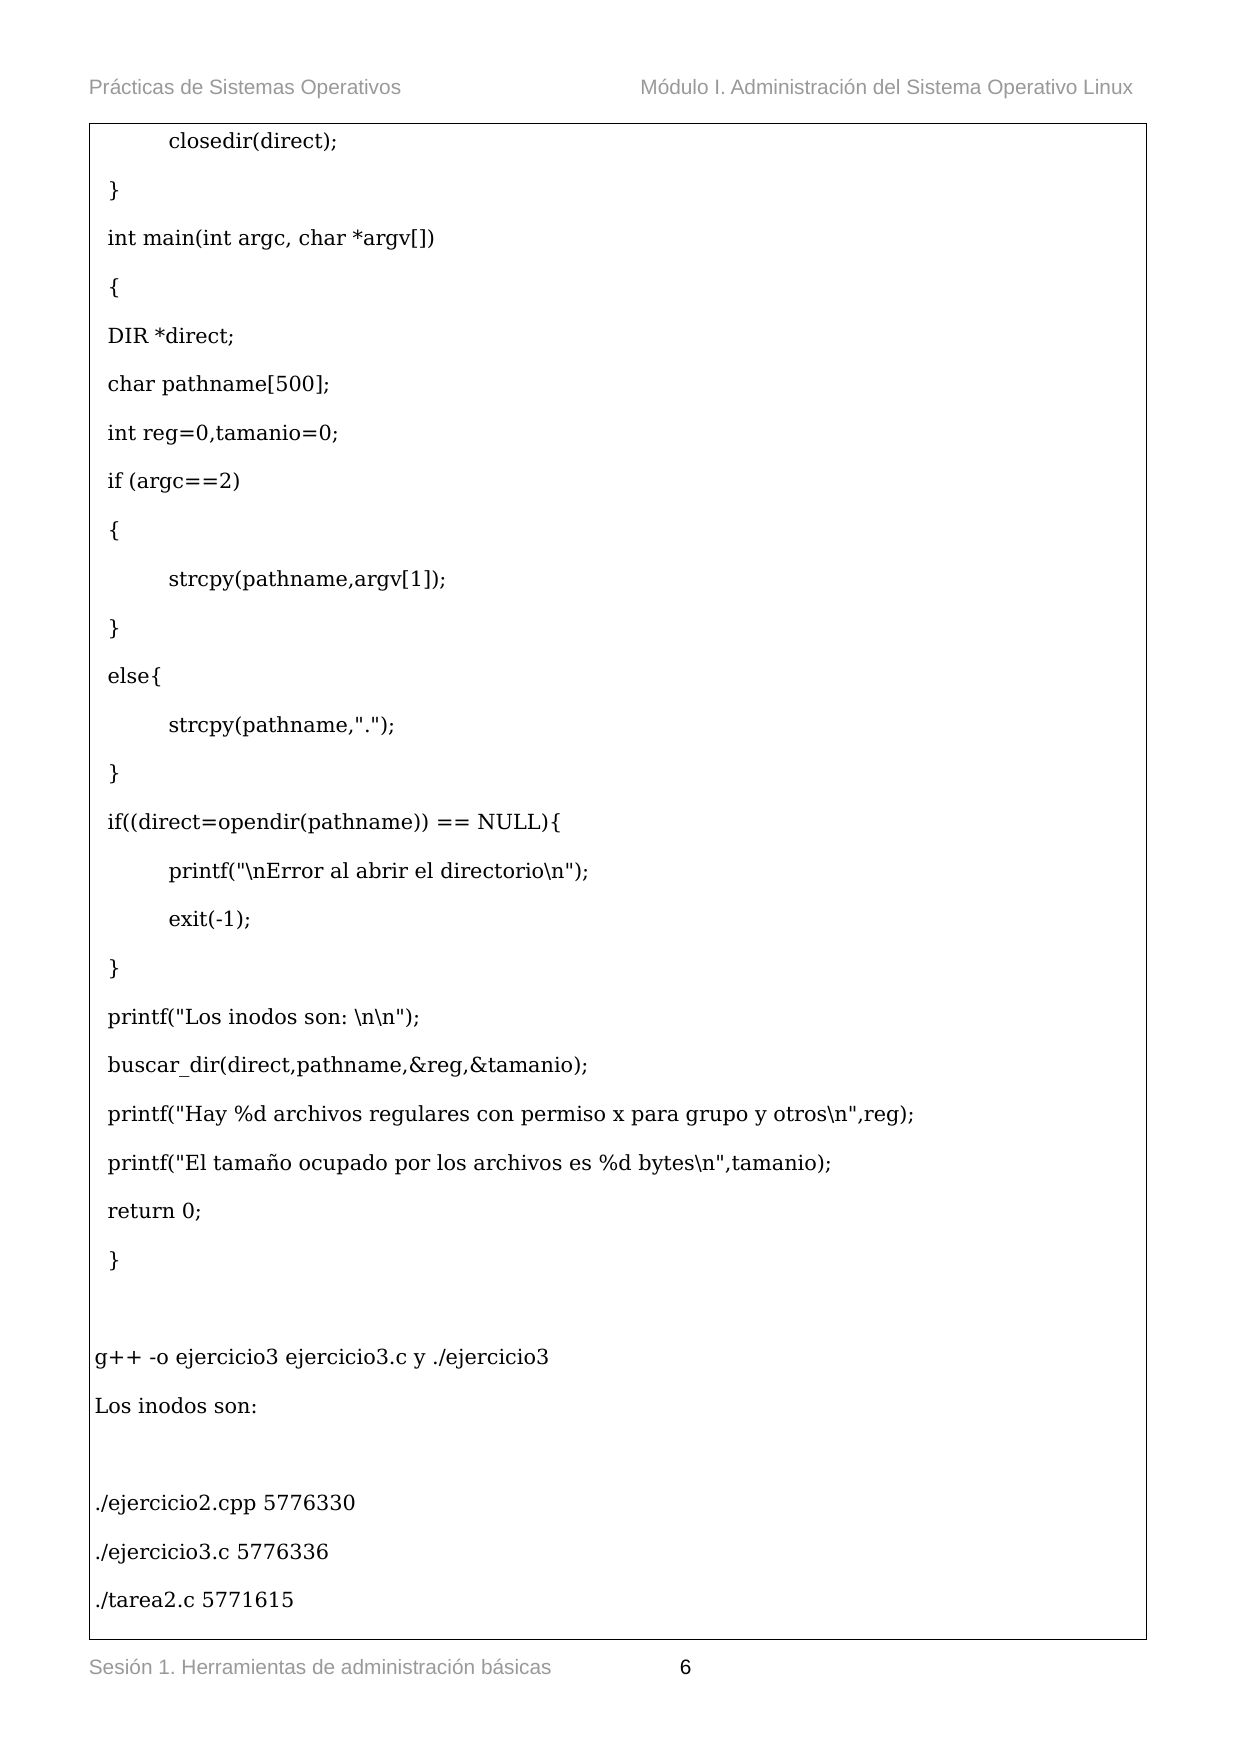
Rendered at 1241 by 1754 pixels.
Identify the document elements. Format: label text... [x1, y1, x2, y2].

table_header closedir(direct); } int main(int argc, char *argv[]) { DIR *direct; char pathname[500]; int reg=0,tamanio=0; if (argc==2) { strcpy(pathname,argv[1]); } else{ strcpy(pathname,"."); } if((direct=opendir(pathname)) == NULL){ printf("\nError al abrir el directorio\n"); exit(-1); } printf("Los inodos son: \n\n"); buscar_dir(direct,pathname,&reg,&tamanio); printf("Hay %d archivos regulares con permiso x para grupo y otros\n",reg); printf("El tamaño ocupado por los archivos es %d bytes\n",tamanio); return 0; } g++ -o ejercicio3 ejercicio3.c y ./ejercicio3 Los inodos son: ./ejercicio2.cpp 5776330 ./ejercicio3.c 5776336 ./tarea2.c 5771615 [90, 124, 1146, 1639]
